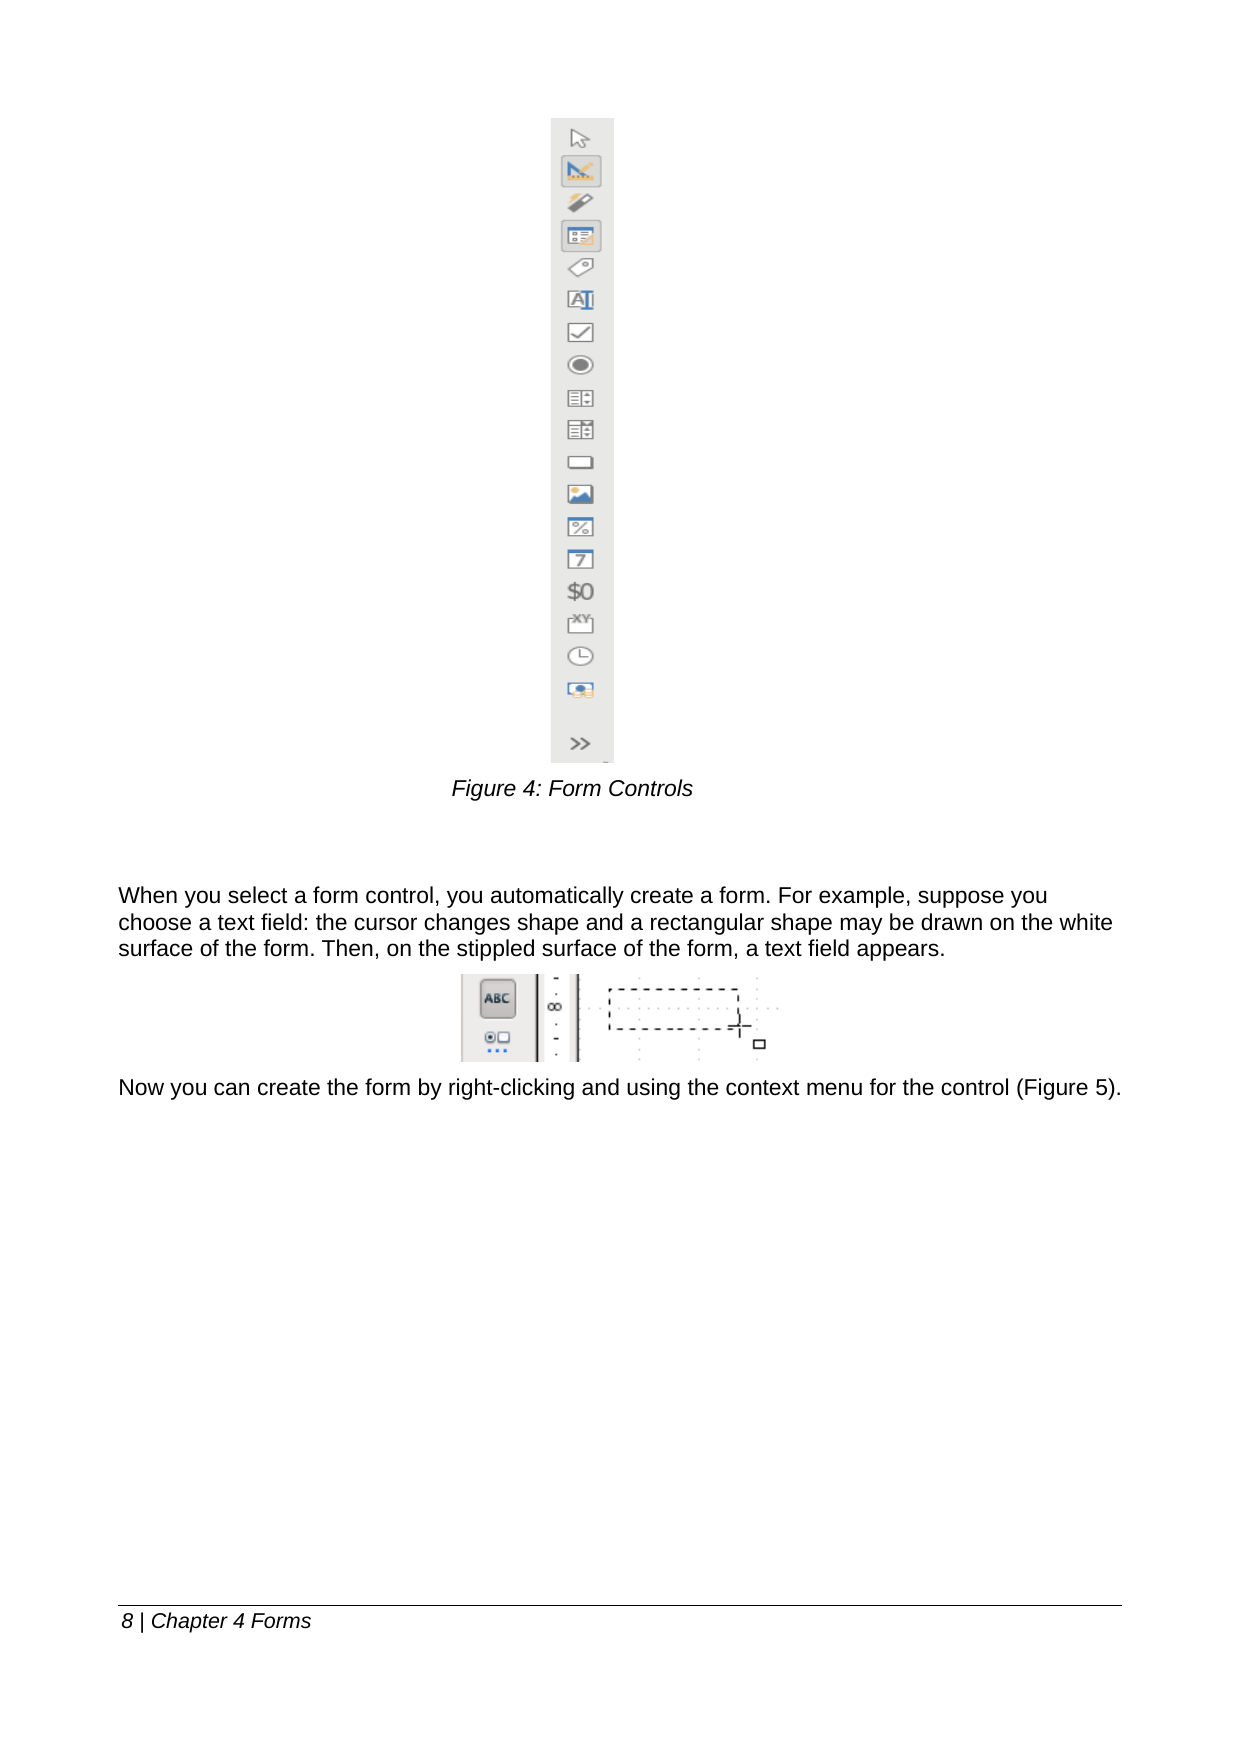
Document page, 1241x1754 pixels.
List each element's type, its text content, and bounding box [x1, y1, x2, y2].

text Figure 4: Form Controls [451, 118, 713, 801]
picture [550, 118, 614, 763]
picture [460, 974, 780, 1062]
text When you select a form control, you automatically create a form. For example, suppose you choose a text field: the cursor changes shape and a rectangular shape may be drawn on the white surface of the form. Then, on the stippled surface of the form, a text field appears. [118, 882, 1122, 962]
text Now you can create the form by right-clicking and using the context menu for the control (Figure 5). [118, 1073, 1122, 1100]
